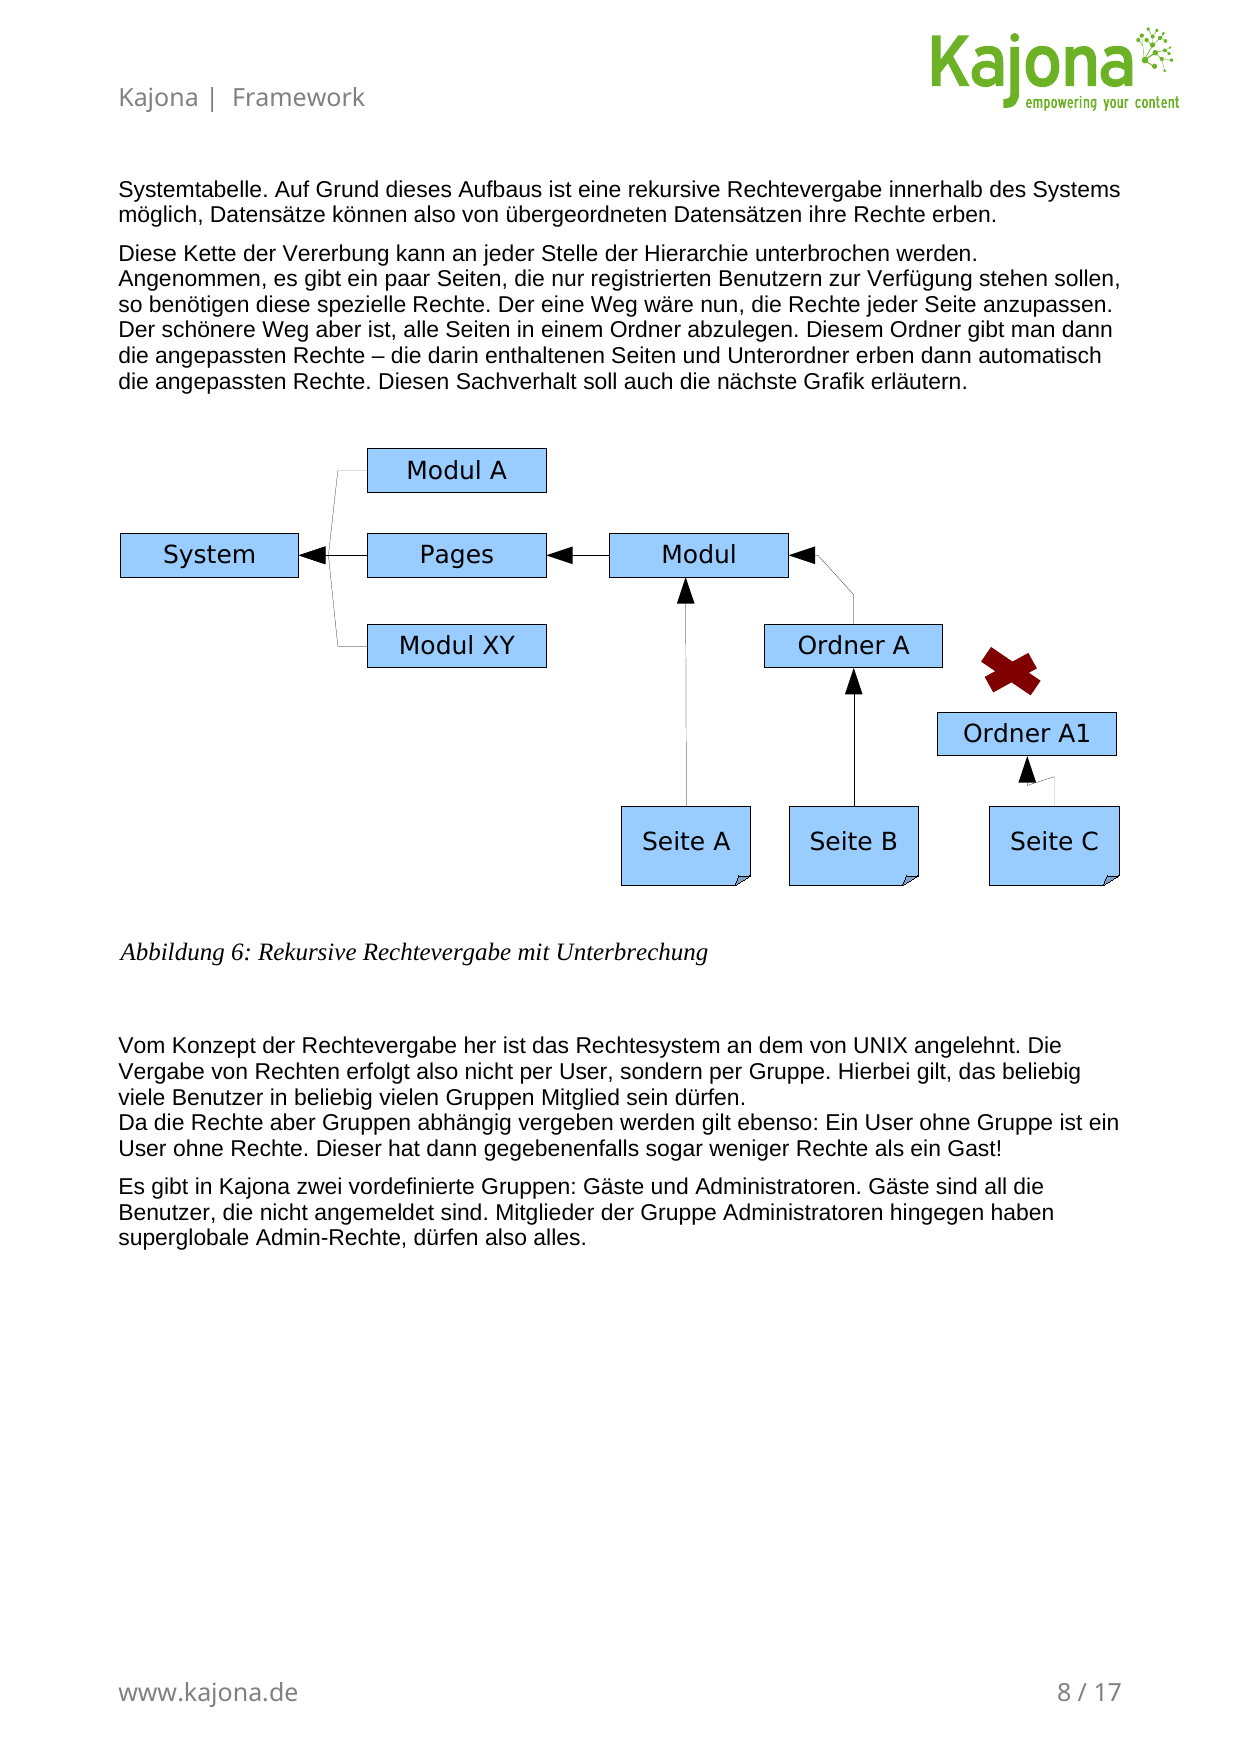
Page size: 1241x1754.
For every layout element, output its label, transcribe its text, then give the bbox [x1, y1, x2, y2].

text Abbildung 6: Rekursive Rechtevergabe mit Unterbrechung [120, 938, 1119, 966]
text Vom Konzept der Rechtevergabe her ist das Rechtesystem an dem von UNIX angelehnt. Die Vergabe von Rechten erfolgt also nicht per User, sondern per Gruppe. Hierbei gilt, das beliebig viele Benutzer in beliebig vielen Gruppen Mitglied sein dürfen. Da die Rechte aber Gruppen abhängig vergeben werden gilt ebenso: Ein User ohne Gruppe ist ein User ohne Rechte. Dieser hat dann gegebenenfalls sogar weniger Rechte als ein Gast! [118, 1033, 1122, 1161]
text Systemtabelle. Auf Grund dieses Aufbaus ist eine rekursive Rechtevergabe innerhalb des Systems möglich, Datensätze können also von übergeordneten Datensätzen ihre Rechte erben. [118, 177, 1122, 228]
text Diese Kette der Vererbung kann an jeder Stelle der Hierarchie unterbrochen werden. Angenommen, es gibt ein paar Seiten, die nur registrierten Benutzern zur Verfügung stehen sollen, so benötigen diese spezielle Rechte. Der eine Weg wäre nun, die Rechte jeder Seite anzupassen. Der schönere Weg aber ist, alle Seiten in einem Ordner abzulegen. Diesem Ordner gibt man dann die angepassten Rechte – die darin enthaltenen Seiten und Unterordner erben dann automatisch die angepassten Rechte. Diesen Sachverhalt soll auch die nächste Grafik erläutern. [118, 240, 1122, 394]
text Es gibt in Kajona zwei vordefinierte Gruppen: Gäste und Administratoren. Gäste sind all die Benutzer, die nicht angemeldet sind. Mitglieder der Gruppe Administratoren hingegen haben superglobale Admin-Rechte, dürfen also alles. [118, 1174, 1122, 1251]
